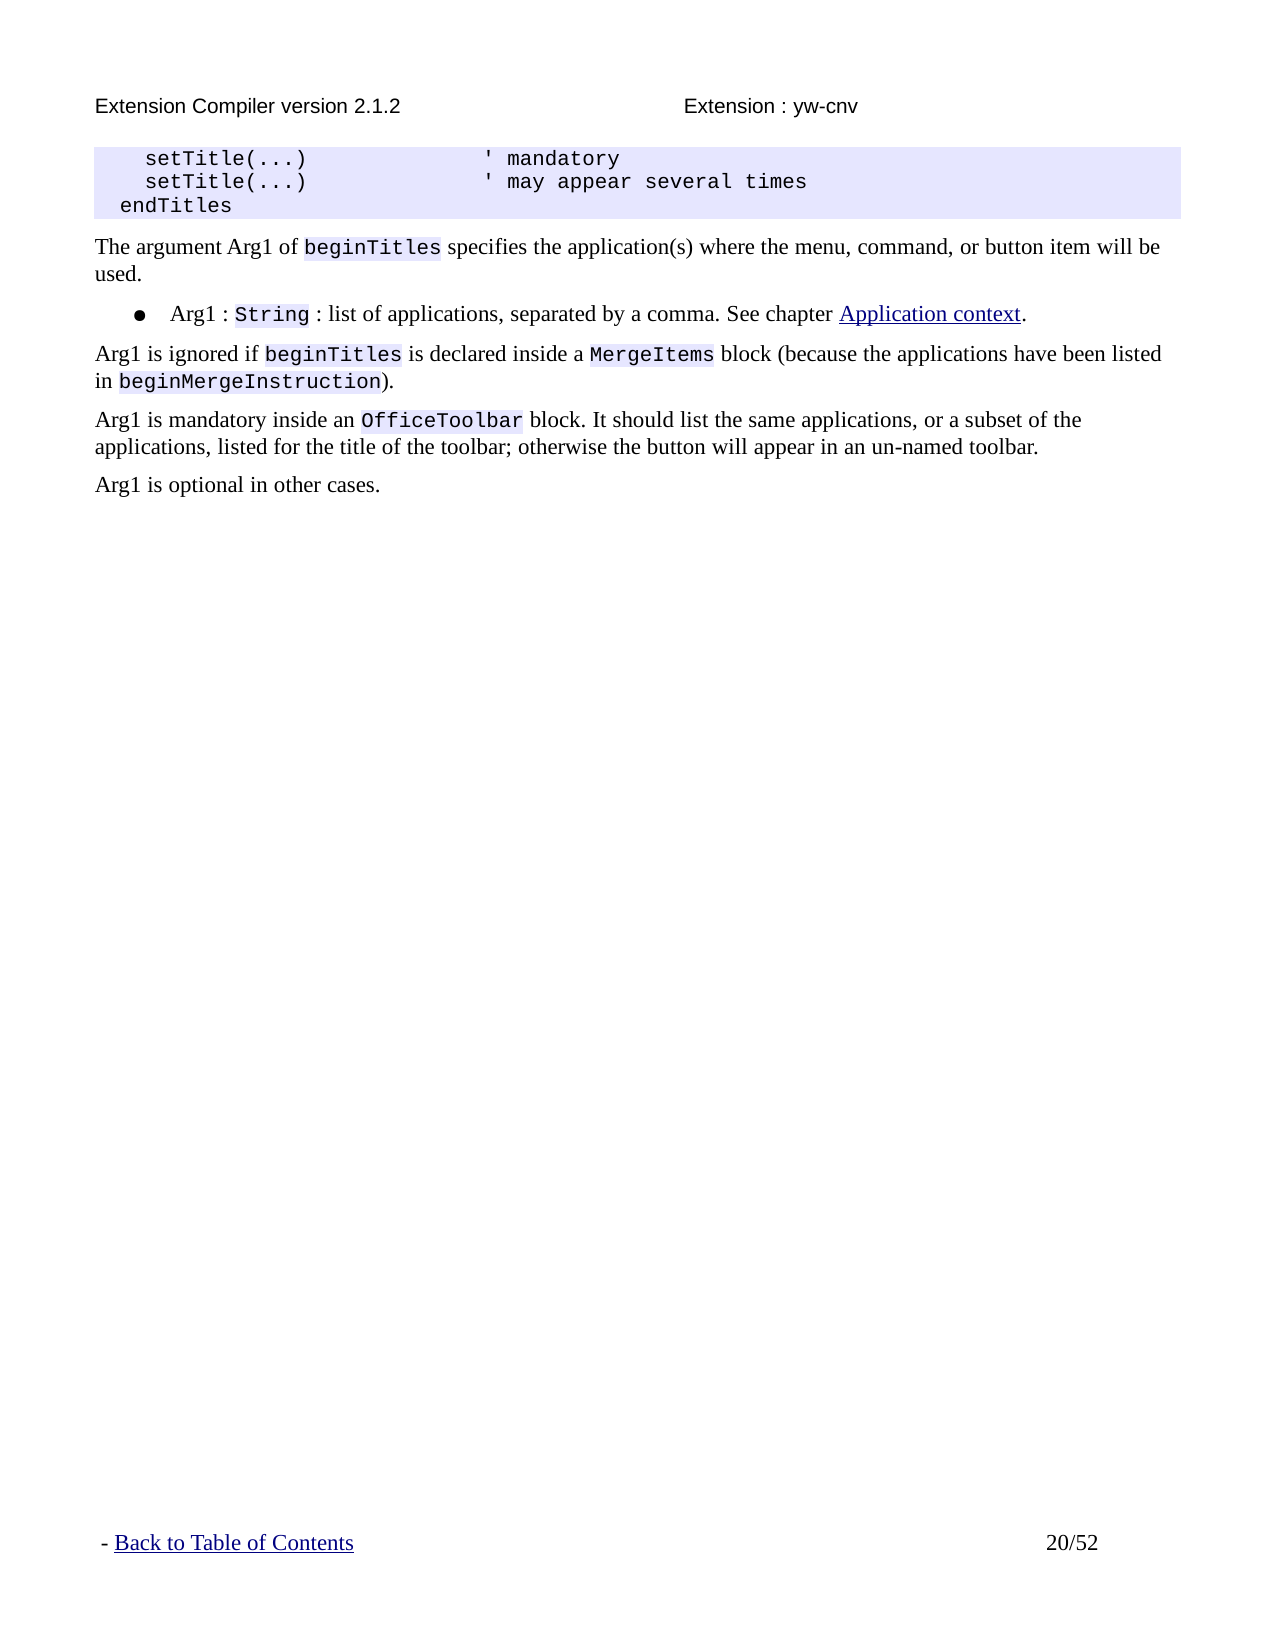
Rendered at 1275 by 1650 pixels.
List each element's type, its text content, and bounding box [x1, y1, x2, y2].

text endTitles [94, 195, 1181, 219]
list Arg1 : String : list of applications, separated by a comma. See chapter Application context. [132, 301, 1181, 328]
text setTitle(...) ' may appear several times [94, 171, 1181, 195]
text The argument Arg1 of beginTitles specifies the application(s) where the menu, command, or button item will be used. [94, 234, 1181, 286]
text Arg1 is ignored if beginTitles is declared inside a MergeItems block (because the applications have been listed in beginMergeInstruction). [94, 341, 1181, 394]
text Arg1 is optional in other cases. [94, 472, 1181, 497]
text Arg1 is mandatory inside an OfficeToolbar block. It should list the same applications, or a subset of the applications, listed for the title of the toolbar; otherwise the button will appear in an un-named toolbar. [94, 407, 1181, 459]
text setTitle(...) ' mandatory [94, 147, 1181, 171]
